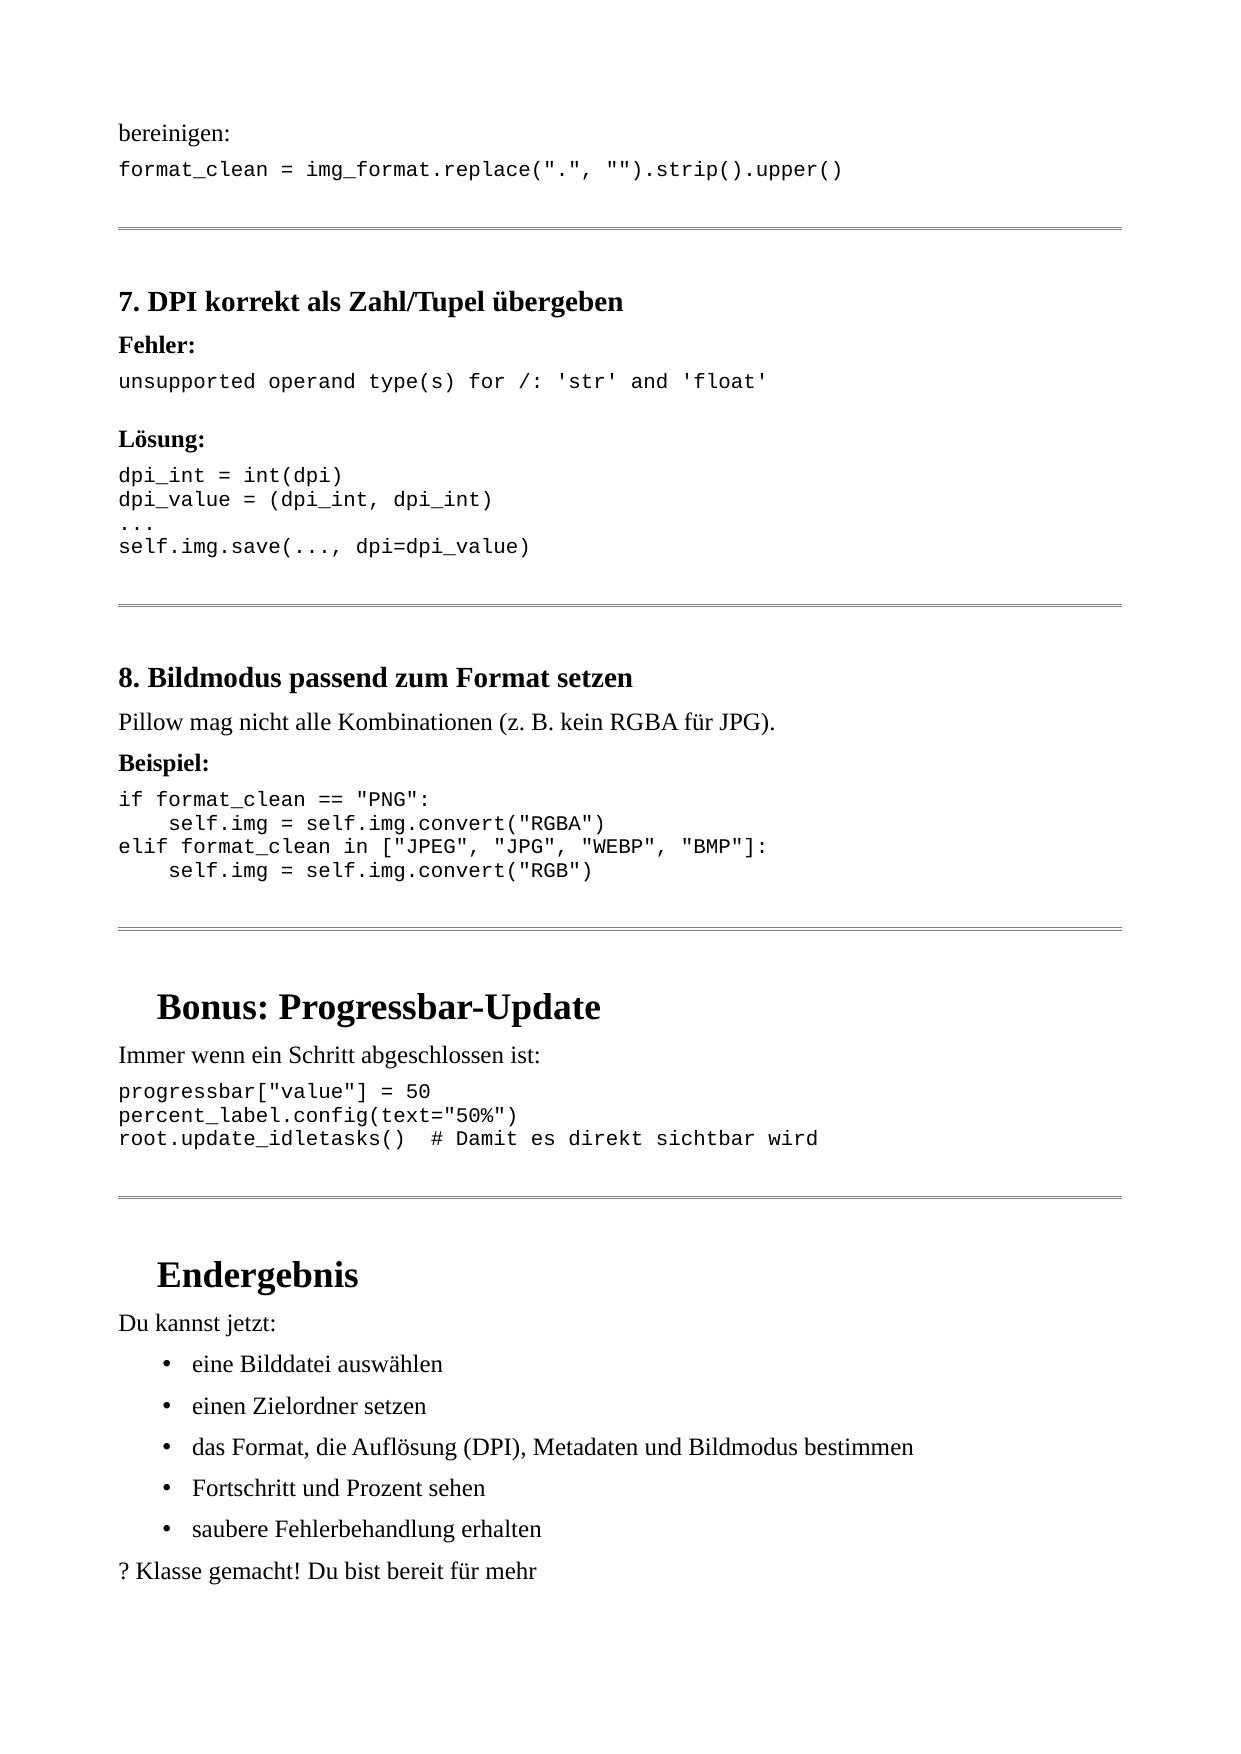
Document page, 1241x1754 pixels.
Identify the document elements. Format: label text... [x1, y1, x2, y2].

text self.img = self.img.convert("RGBA") [118, 813, 1122, 836]
text Lösung: [118, 424, 1122, 453]
text unsupported operand type(s) for /: 'str' and 'float' [118, 371, 1122, 394]
text root.update_idletasks() # Damit es direkt sichtbar wird [118, 1128, 1122, 1152]
text Immer wenn ein Schritt abgeschlossen ist: [118, 1040, 1122, 1069]
list saubere Fehlerbehandlung erhalten [162, 1514, 1122, 1543]
text elif format_clean in ["JPEG", "JPG", "WEBP", "BMP"]: [118, 836, 1122, 860]
text bereinigen: [118, 118, 1122, 147]
text ? Klasse gemacht! Du bist bereit für mehr ✨ [118, 1556, 1122, 1584]
subtitle 8. Bildmodus passend zum Format setzen [118, 661, 1122, 694]
text ... [118, 513, 1122, 536]
list einen Zielordner setzen [162, 1391, 1122, 1419]
text dpi_int = int(dpi) [118, 465, 1122, 489]
subtitle ✅ Endergebnis [118, 1253, 1122, 1296]
list Fortschritt und Prozent sehen [162, 1473, 1122, 1502]
text Beispiel: [118, 748, 1122, 777]
text self.img.save(..., dpi=dpi_value) [118, 536, 1122, 560]
subtitle ✨ Bonus: Progressbar-Update [118, 984, 1122, 1027]
text format_clean = img_format.replace(".", "").strip().upper() [118, 159, 1122, 183]
text self.img = self.img.convert("RGB") [118, 860, 1122, 884]
list eine Bilddatei auswählen [162, 1349, 1122, 1378]
text Fehler: [118, 330, 1122, 358]
list das Format, die Auflösung (DPI), Metadaten und Bildmodus bestimmen [162, 1432, 1122, 1461]
text progressbar["value"] = 50 [118, 1081, 1122, 1105]
text Du kannst jetzt: [118, 1308, 1122, 1337]
subtitle 7. DPI korrekt als Zahl/Tupel übergeben [118, 284, 1122, 317]
text percent_label.config(text="50%") [118, 1105, 1122, 1128]
text if format_clean == "PNG": [118, 789, 1122, 813]
text dpi_value = (dpi_int, dpi_int) [118, 489, 1122, 513]
text Pillow mag nicht alle Kombinationen (z. B. kein RGBA für JPG). [118, 707, 1122, 735]
